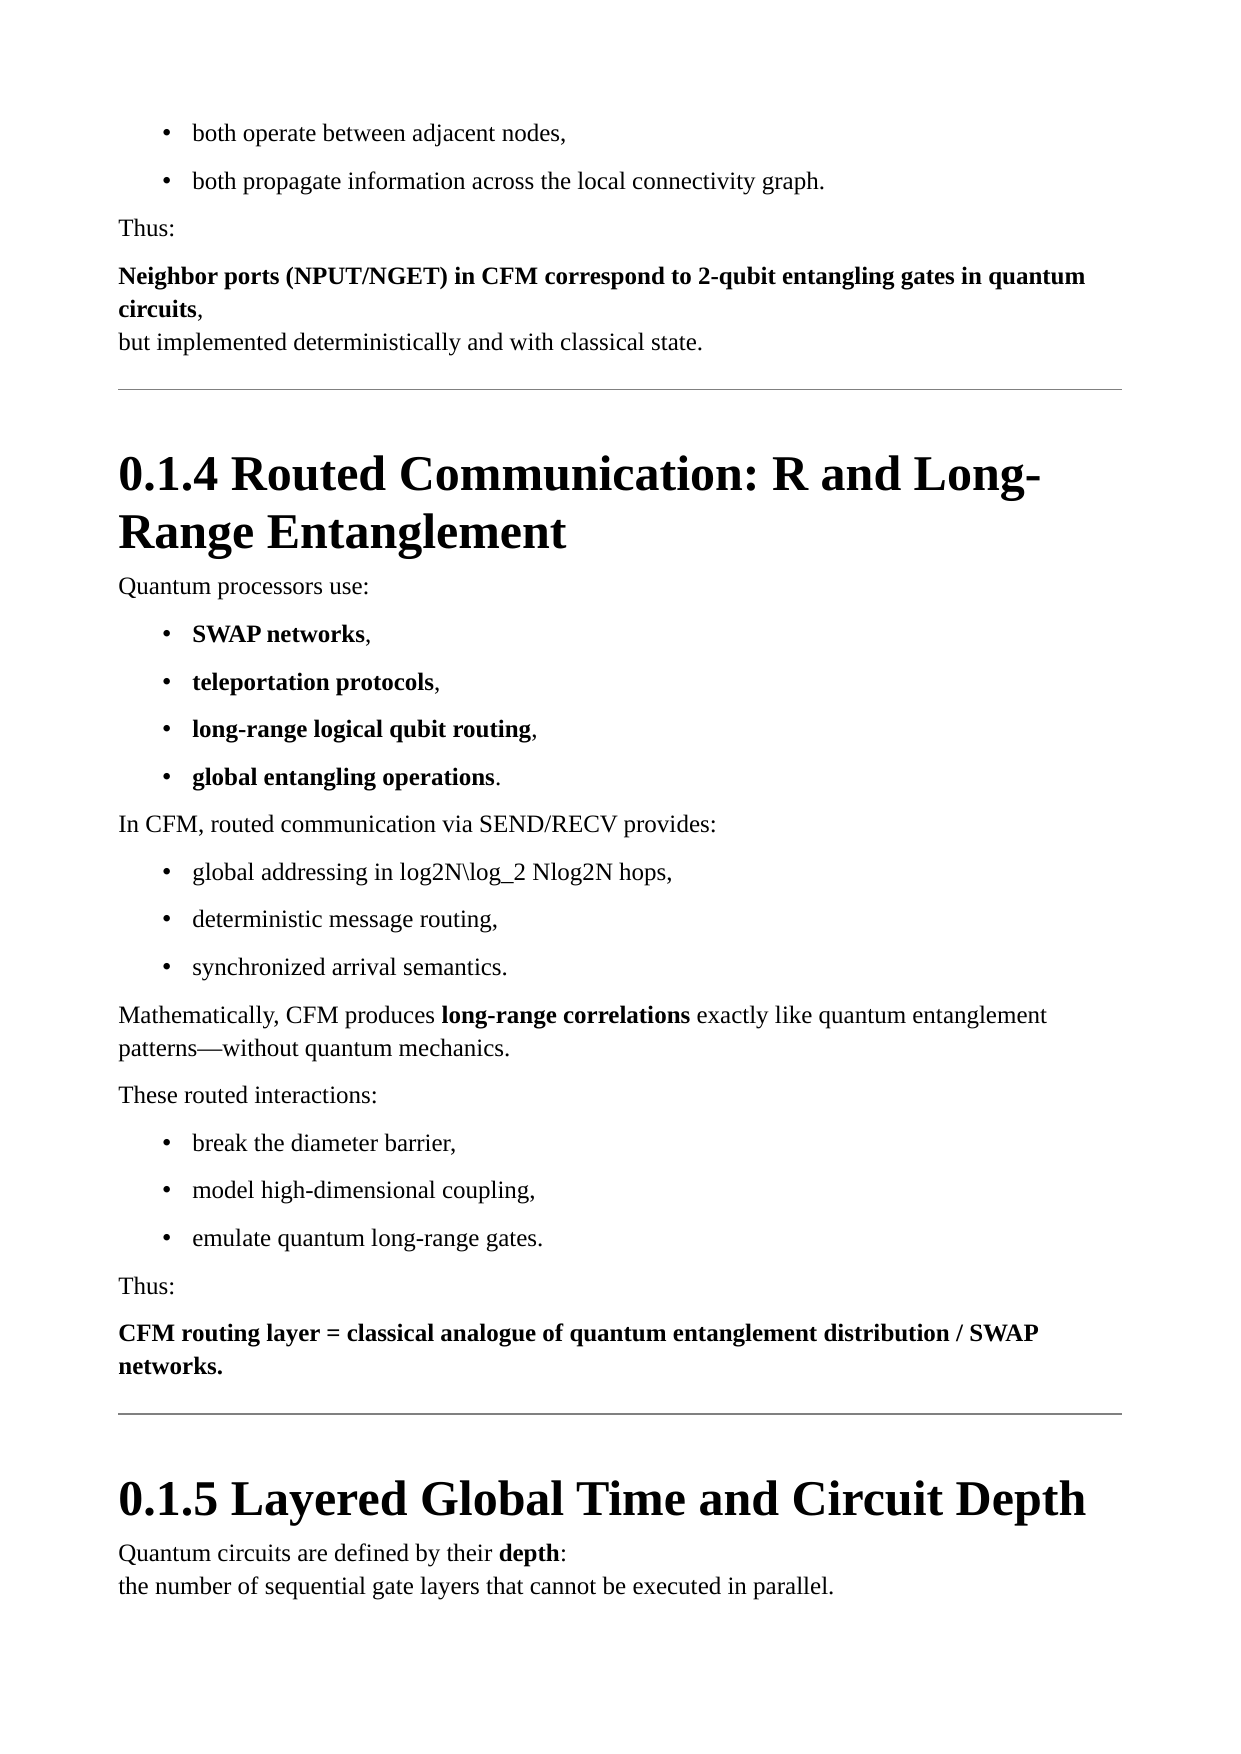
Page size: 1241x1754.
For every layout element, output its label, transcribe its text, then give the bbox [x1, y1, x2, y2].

list both operate between adjacent nodes, [162, 118, 1122, 147]
list both propagate information across the local connectivity graph. [162, 166, 1122, 194]
subtitle 0.1.4 Routed Communication: R and Long-Range Entanglement [118, 444, 1122, 559]
text In CFM, routed communication via SEND/RECV provides: [118, 809, 1122, 838]
text Neighbor ports (NPUT/NGET) in CFM correspond to 2-qubit entangling gates in quantum circuits, but implemented deterministically and with classical state. [118, 261, 1122, 356]
text Thus: [118, 1271, 1122, 1299]
text These routed interactions: [118, 1080, 1122, 1109]
list model high-dimensional coupling, [162, 1176, 1122, 1204]
list synchronized arrival semantics. [162, 952, 1122, 981]
subtitle 0.1.5 Layered Global Time and Circuit Depth [118, 1468, 1122, 1526]
list emulate quantum long-range gates. [162, 1223, 1122, 1252]
list global entangling operations. [162, 762, 1122, 791]
list teleportation protocols, [162, 667, 1122, 695]
text CFM routing layer = classical analogue of quantum entanglement distribution / SWAP networks. [118, 1318, 1122, 1380]
list global addressing in log⁡2N\log_2 Nlog2​N hops, [162, 857, 1122, 886]
text Quantum processors use: [118, 571, 1122, 600]
list break the diameter barrier, [162, 1128, 1122, 1157]
list deterministic message routing, [162, 904, 1122, 933]
text Mathematically, CFM produces long-range correlations exactly like quantum entanglement patterns—without quantum mechanics. [118, 1000, 1122, 1062]
text Thus: [118, 213, 1122, 242]
list SWAP networks, [162, 619, 1122, 648]
text Quantum circuits are defined by their depth: the number of sequential gate layers that cannot be executed in parallel. [118, 1538, 1122, 1600]
list long-range logical qubit routing, [162, 714, 1122, 743]
